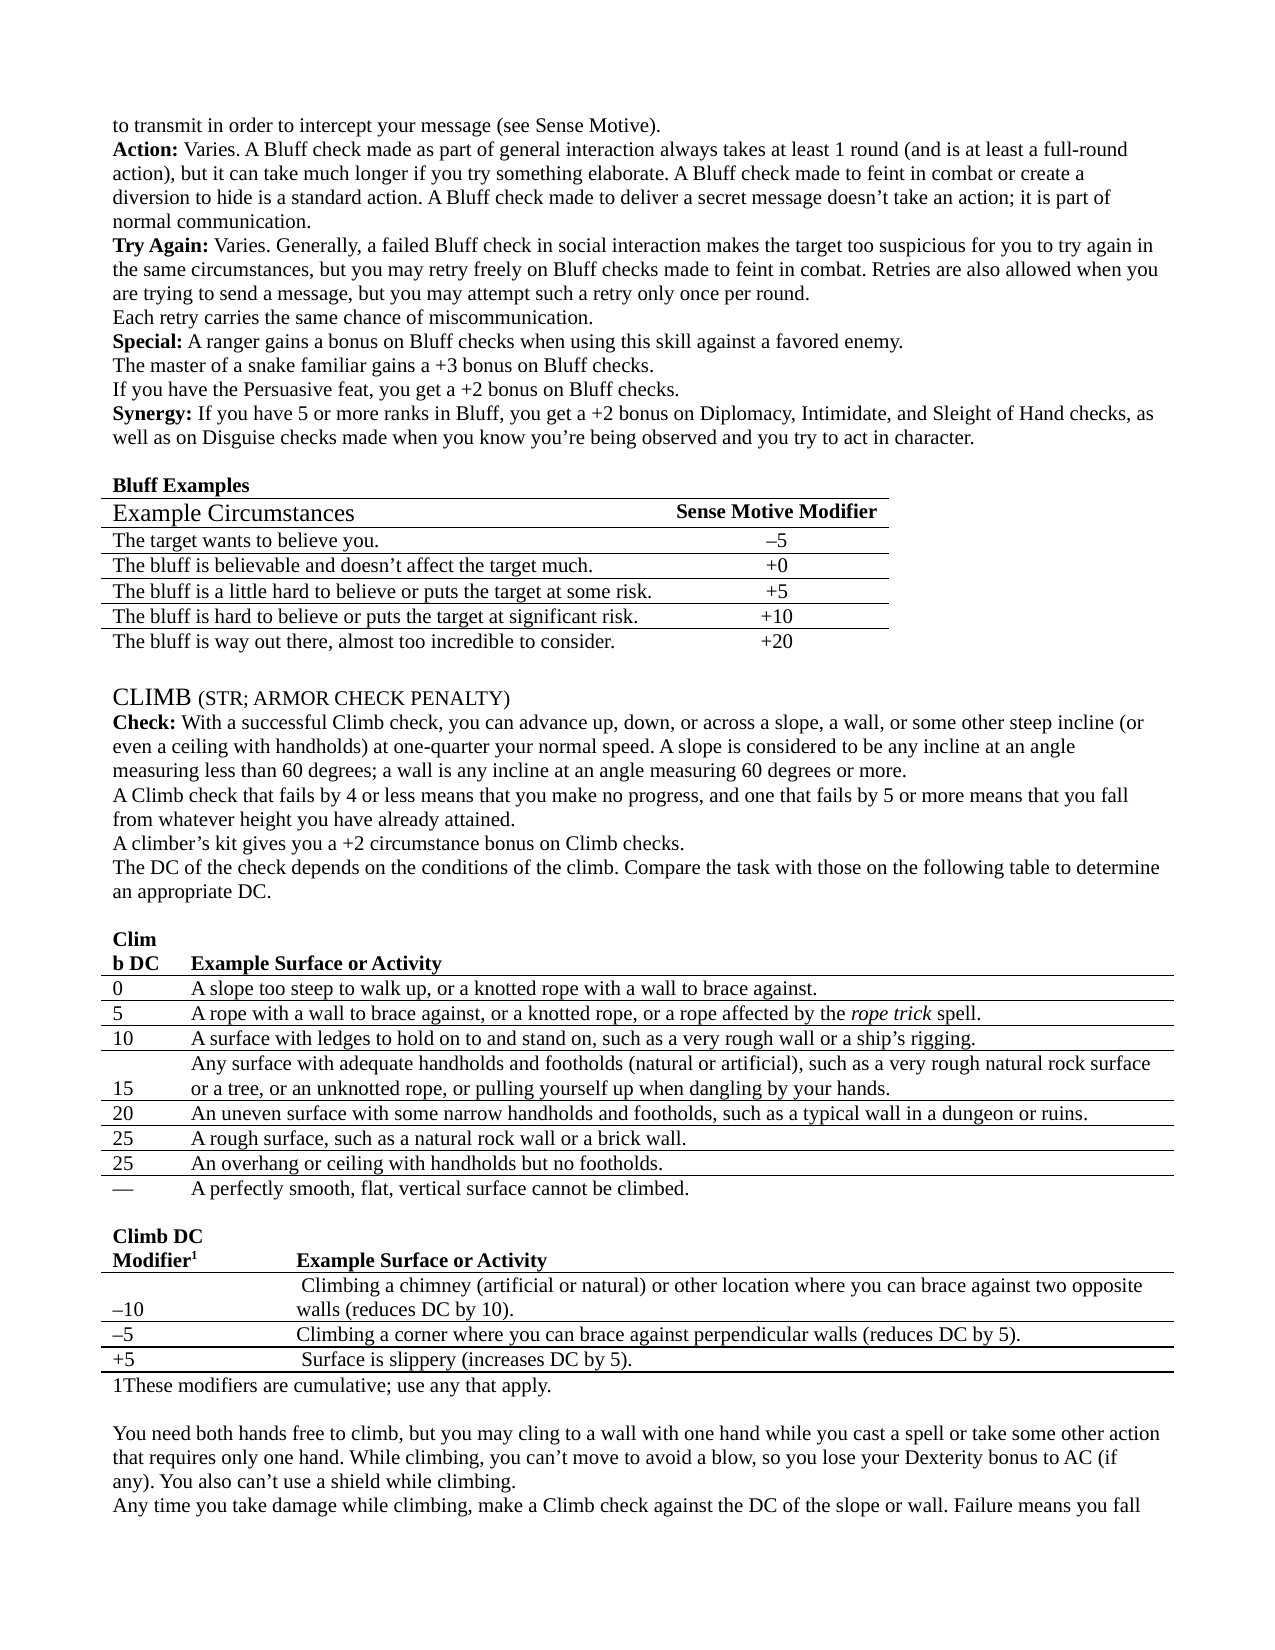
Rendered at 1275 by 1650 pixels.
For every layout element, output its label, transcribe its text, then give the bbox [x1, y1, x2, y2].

text The master of a snake familiar gains a +3 bonus on Bluff checks. [112, 353, 1162, 377]
table_cell +5 [665, 579, 888, 603]
table_cell 1These modifiers are cumulative; use any that apply. [101, 1373, 1174, 1397]
text A climber’s kit gives you a +2 circumstance bonus on Climb checks. [112, 831, 1162, 855]
text If you have the Persuasive feat, you get a +2 bonus on Bluff checks. [112, 377, 1162, 401]
table_header Climb DC [101, 927, 179, 975]
text Check: With a successful Climb check, you can advance up, down, or across a slope, a wall, or some other steep incline (or even a ceiling with handholds) at one-quarter your normal speed. A slope is considered to be any incline at an angle measuring less than 60 degrees; a wall is any incline at an angle measuring 60 degrees or more. [112, 710, 1162, 782]
table_cell A slope too steep to walk up, or a knotted rope with a wall to brace against. [179, 976, 1174, 1000]
table_cell An uneven surface with some narrow handholds and footholds, such as a typical wall in a dungeon or ruins. [179, 1101, 1174, 1124]
table_cell The target wants to believe you. [101, 528, 664, 552]
table_header Example Surface or Activity [285, 1224, 1174, 1272]
text Any time you take damage while climbing, make a Climb check against the DC of the slope or wall. Failure means you fall [112, 1493, 1162, 1517]
text to transmit in order to intercept your message (see Sense Motive). [112, 112, 1162, 137]
table_cell 10 [101, 1026, 179, 1050]
table_cell Example Circumstances [101, 499, 664, 527]
table_cell A perfectly smooth, flat, vertical surface cannot be climbed. [179, 1176, 1174, 1200]
table_cell +20 [665, 629, 888, 653]
table_cell The bluff is a little hard to believe or puts the target at some risk. [101, 579, 664, 603]
table_cell –5 [101, 1322, 285, 1346]
table_cell An overhang or ceiling with handholds but no footholds. [179, 1151, 1174, 1175]
table_cell Climbing a chimney (artificial or natural) or other location where you can brace against two opposite walls (reduces DC by 10). [285, 1273, 1174, 1321]
text CLIMB (STR; ARMOR CHECK PENALTY) [112, 682, 1162, 710]
table_cell The bluff is way out there, almost too incredible to consider. [101, 629, 664, 653]
table_cell 0 [101, 976, 179, 1000]
text Action: Varies. A Bluff check made as part of general interaction always takes at least 1 round (and is at least a full-round action), but it can take much longer if you try something elaborate. A Bluff check made to feint in combat or create a diversion to hide is a standard action. A Bluff check made to deliver a secret message doesn’t take an action; it is part of normal communication. [112, 137, 1162, 233]
table_cell Climbing a corner where you can brace against perpendicular walls (reduces DC by 5). [285, 1322, 1174, 1346]
table_header Climb DC Modifier1 [101, 1224, 285, 1272]
table_cell Sense Motive Modifier [665, 499, 888, 527]
text Each retry carries the same chance of miscommunication. [112, 305, 1162, 329]
text Try Again: Varies. Generally, a failed Bluff check in social interaction makes the target too suspicious for you to try again in the same circumstances, but you may retry freely on Bluff checks made to feint in combat. Retries are also allowed when you are trying to send a message, but you may attempt such a retry only once per round. [112, 233, 1162, 305]
table_cell Surface is slippery (increases DC by 5). [285, 1348, 1174, 1371]
table_cell A rope with a wall to brace against, or a knotted rope, or a rope affected by the rope trick spell. [179, 1001, 1174, 1025]
text A Climb check that fails by 4 or less means that you make no progress, and one that fails by 5 or more means that you fall from whatever height you have already attained. [112, 782, 1162, 831]
table_cell 25 [101, 1151, 179, 1175]
text You need both hands free to climb, but you may cling to a wall with one hand while you cast a spell or take some other action that requires only one hand. While climbing, you can’t move to avoid a blow, so you lose your Dexterity bonus to AC (if any). You also can’t use a shield while climbing. [112, 1421, 1162, 1493]
table_cell 25 [101, 1126, 179, 1150]
table_cell The bluff is believable and doesn’t affect the target much. [101, 554, 664, 577]
table_cell Any surface with adequate handholds and footholds (natural or artificial), such as a very rough natural rock surface or a tree, or an unknotted rope, or pulling yourself up when dangling by your hands. [179, 1051, 1174, 1099]
table_cell A rough surface, such as a natural rock wall or a brick wall. [179, 1126, 1174, 1150]
table_header Example Surface or Activity [179, 927, 1174, 975]
table_cell 20 [101, 1101, 179, 1124]
table_cell –10 [101, 1273, 285, 1321]
table_cell The bluff is hard to believe or puts the target at significant risk. [101, 604, 664, 628]
text Synergy: If you have 5 or more ranks in Bluff, you get a +2 bonus on Diplomacy, Intimidate, and Sleight of Hand checks, as well as on Disguise checks made when you know you’re being observed and you try to act in character. [112, 401, 1162, 449]
table_cell +10 [665, 604, 888, 628]
table_cell –5 [665, 528, 888, 552]
table_cell — [101, 1176, 179, 1200]
table_cell +0 [665, 554, 888, 577]
text Special: A ranger gains a bonus on Bluff checks when using this skill against a favored enemy. [112, 329, 1162, 353]
table_cell 15 [101, 1051, 179, 1099]
table_cell 5 [101, 1001, 179, 1025]
table_header Bluff Examples [101, 474, 888, 497]
table_cell A surface with ledges to hold on to and stand on, such as a very rough wall or a ship’s rigging. [179, 1026, 1174, 1050]
table_cell +5 [101, 1348, 285, 1371]
text The DC of the check depends on the conditions of the climb. Compare the task with those on the following table to determine an appropriate DC. [112, 855, 1162, 903]
